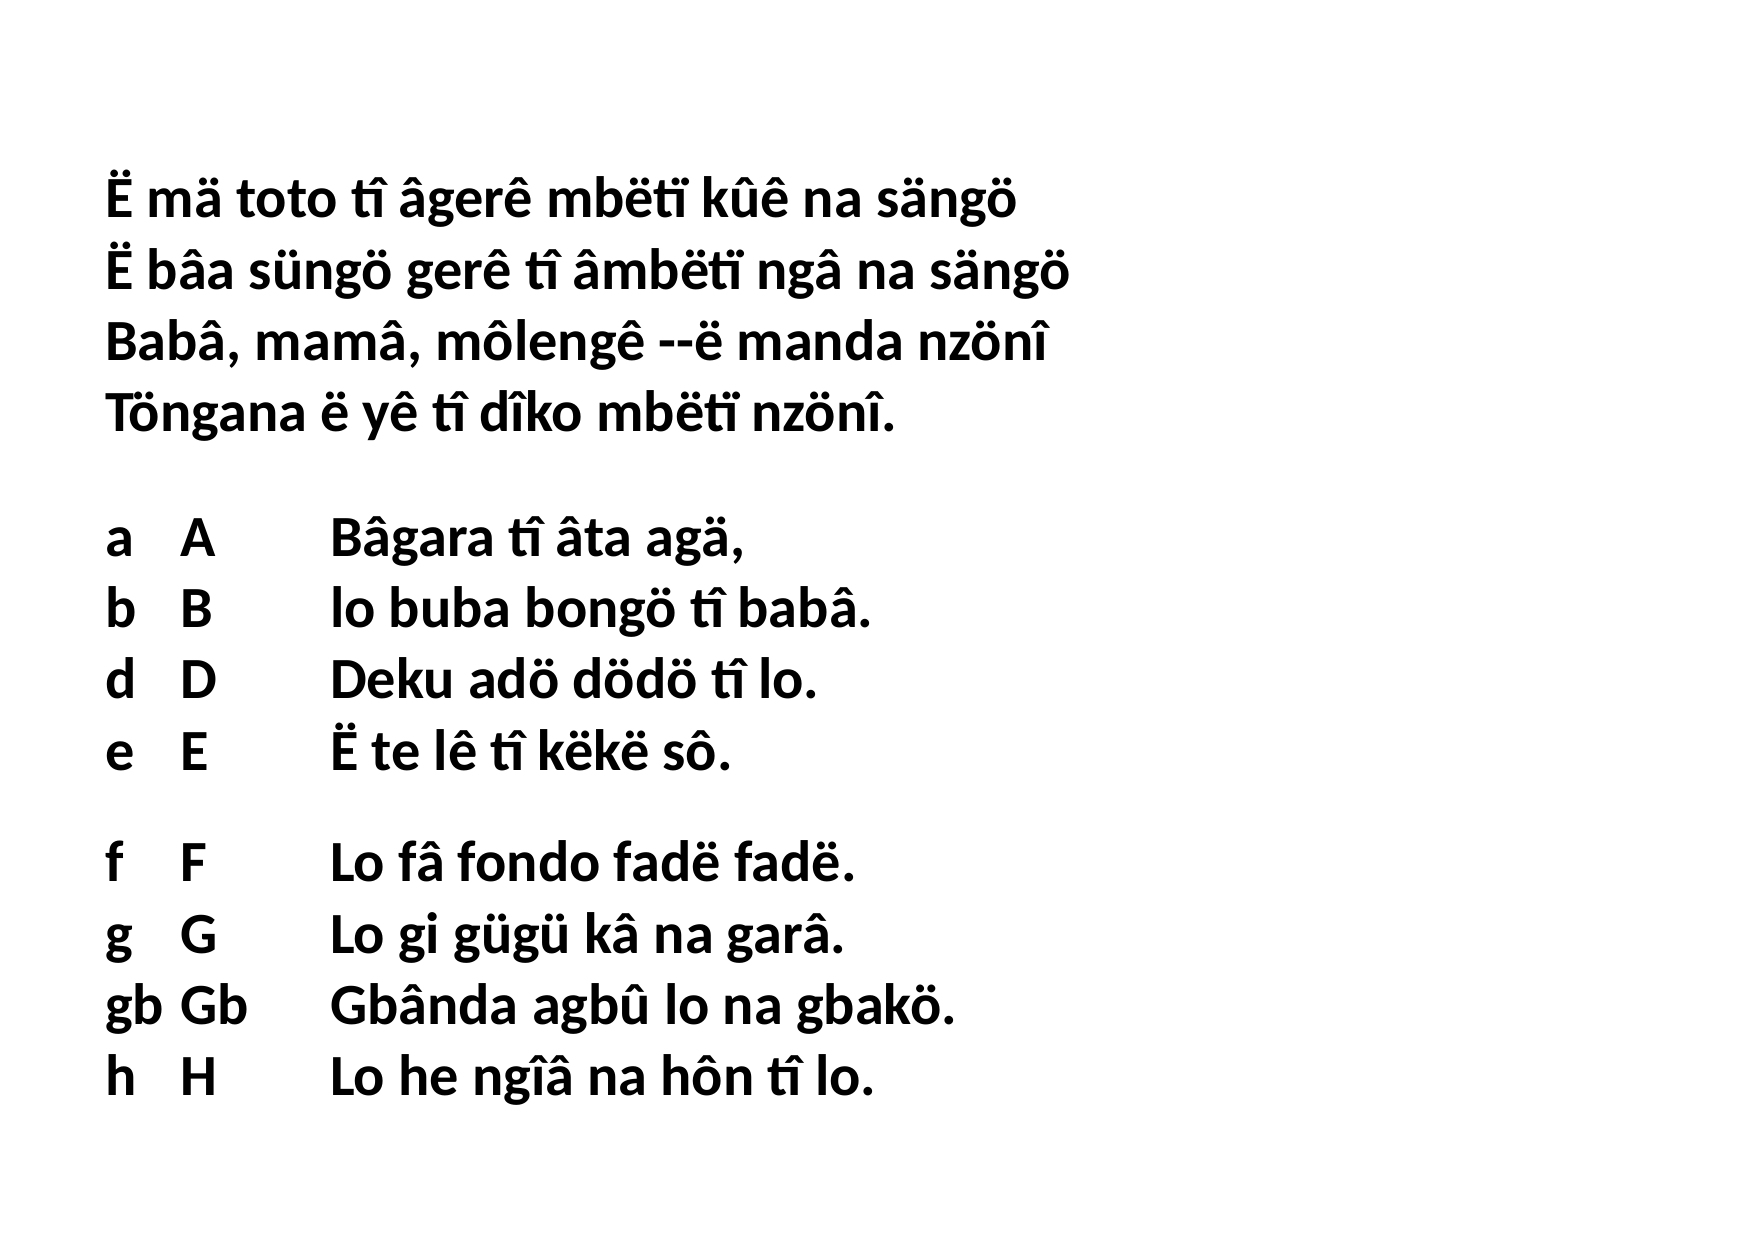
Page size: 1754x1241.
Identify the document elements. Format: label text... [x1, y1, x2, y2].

text b B lo buba bongö tî babâ. [105, 571, 1664, 642]
text g G Lo gi gügü kâ na garâ. [105, 896, 1664, 968]
subtitle Ë bâa süngö gerê tî âmbëtï ngâ na sängö [105, 232, 1664, 304]
text f F Lo fâ fondo fadë fadë. [105, 825, 1664, 896]
text gb Gb Gbânda agbû lo na gbakö. [105, 968, 1664, 1039]
subtitle Babâ, mamâ, môlengê --ë manda nzönî [105, 304, 1664, 375]
text h H Lo he ngîâ na hôn tî lo. [105, 1039, 1664, 1110]
text a A Bâgara tî âta agä, [105, 499, 1664, 571]
text d D Deku adö dödö tî lo. [105, 642, 1664, 713]
subtitle Töngana ë yê tî dîko mbëtï nzönî. [105, 375, 1664, 446]
subtitle Ë mä toto tî âgerê mbëtï kûê na sängö [105, 161, 1664, 232]
text e E Ë te lê tî këkë sô. [105, 713, 1664, 784]
